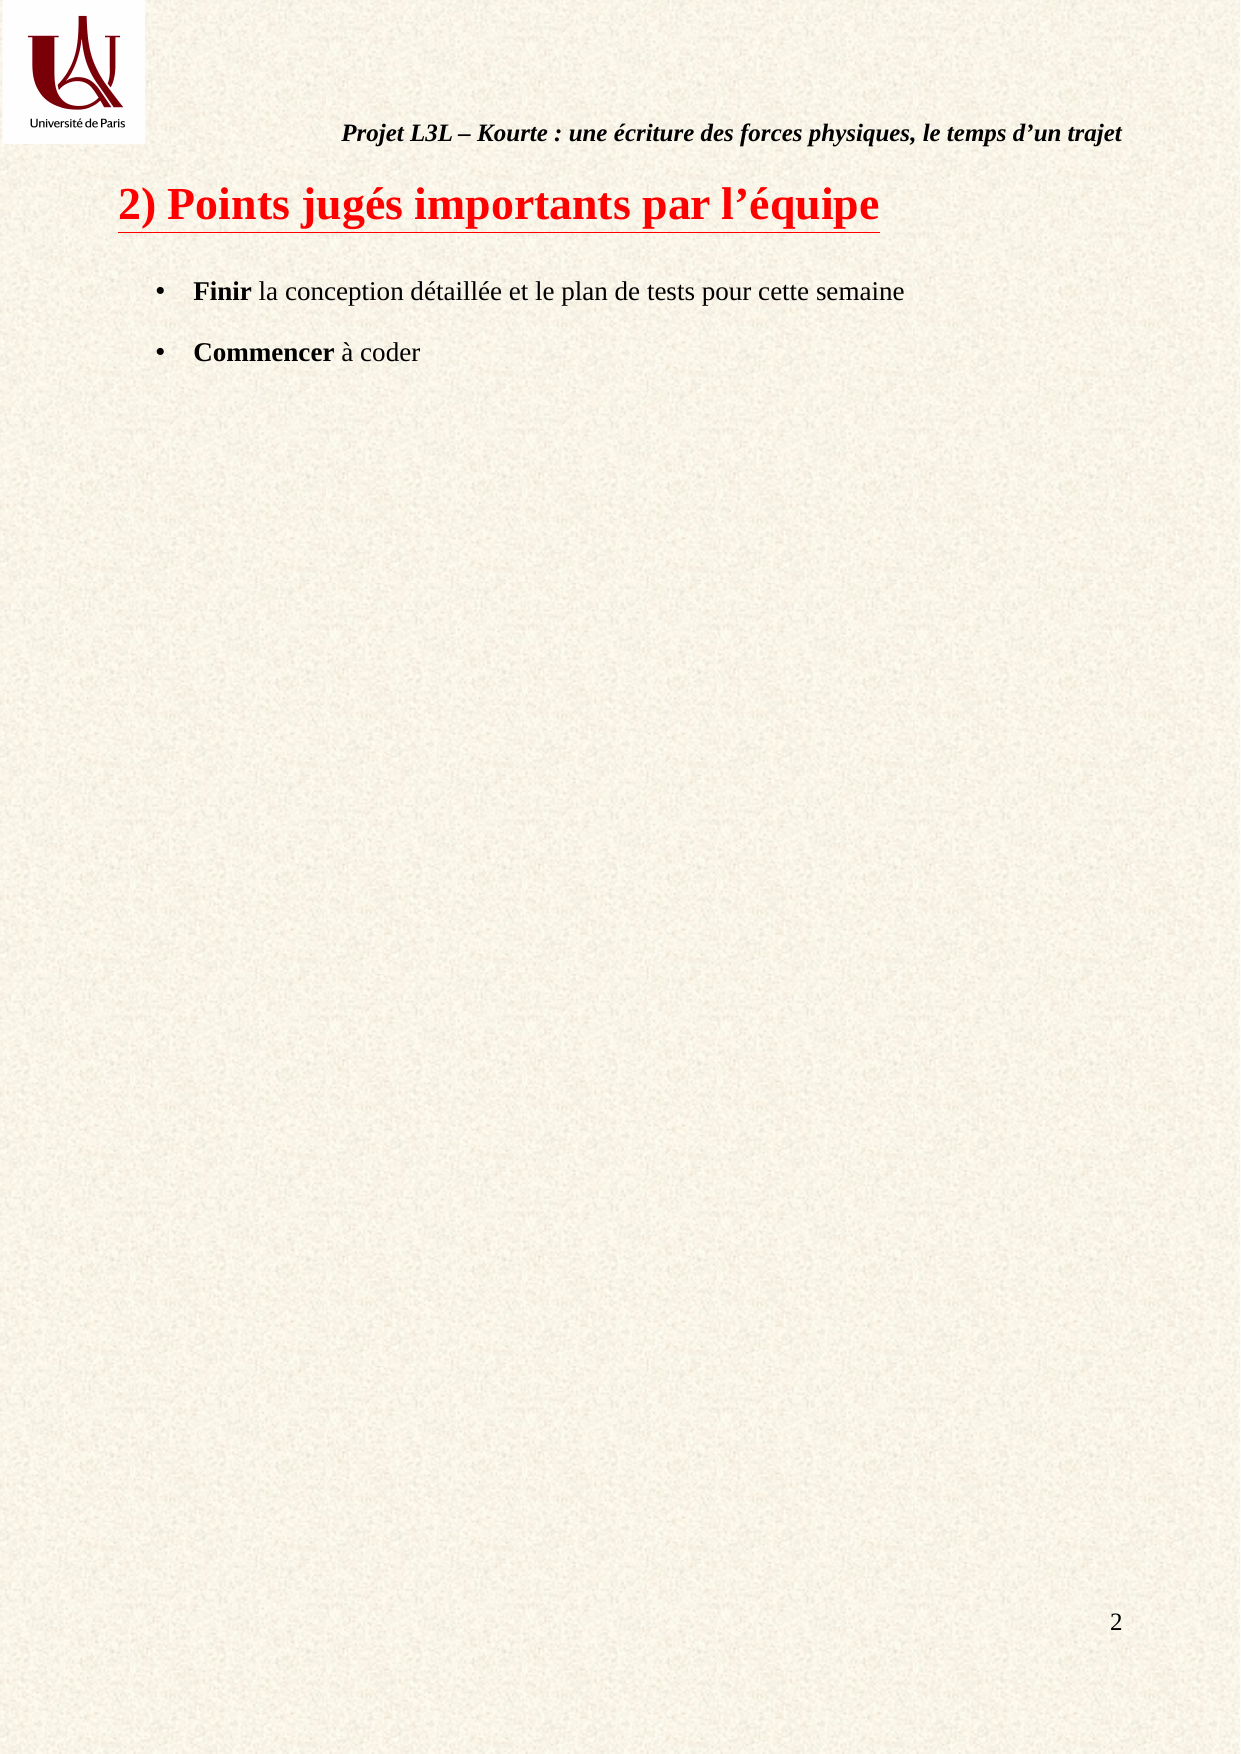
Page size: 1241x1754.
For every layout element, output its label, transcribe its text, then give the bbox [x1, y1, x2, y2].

list Finir la conception détaillée et le plan de tests pour cette semaine [156, 274, 1122, 306]
subtitle 2) Points jugés importants par l’équipe [118, 176, 1122, 233]
list Commencer à coder [156, 336, 1122, 367]
picture [0, 0, 1241, 1754]
